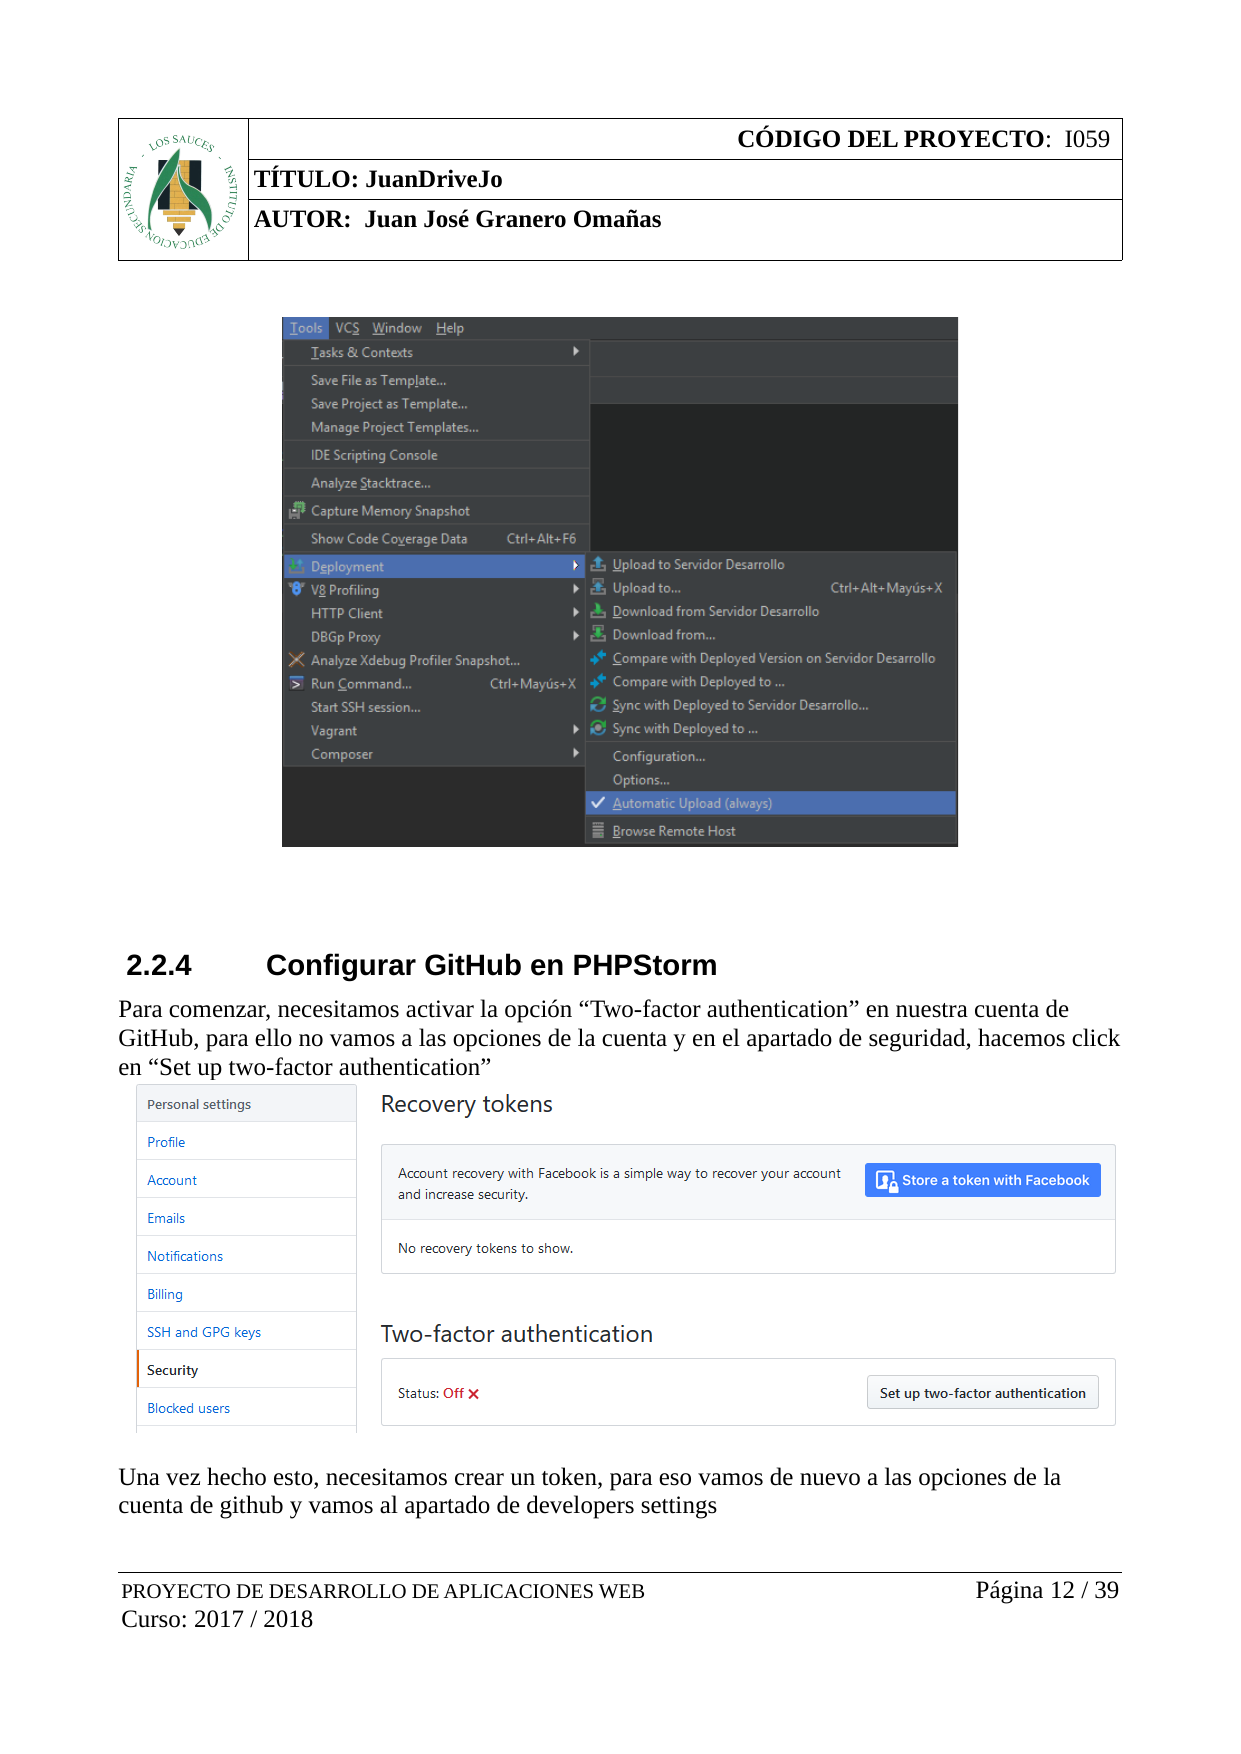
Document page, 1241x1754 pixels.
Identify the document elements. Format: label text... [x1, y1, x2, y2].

text Para comenzar, necesitamos activar la opción “Two-factor authentication” en nuestra cuenta de GitHub, para ello no vamos a las opciones de la cuenta y en el apartado de seguridad, hacemos click en “Set up two-factor authentication” [118, 994, 1122, 1080]
text Una vez hecho esto, necesitamos crear un token, para eso vamos de nuevo a las opciones de la cuenta de github y vamos al apartado de developers settings [118, 1462, 1122, 1519]
picture [282, 317, 959, 847]
picture [118, 1080, 1123, 1433]
picture [112, 123, 254, 257]
subtitle Configurar GitHub en PHPStorm [118, 948, 1122, 982]
